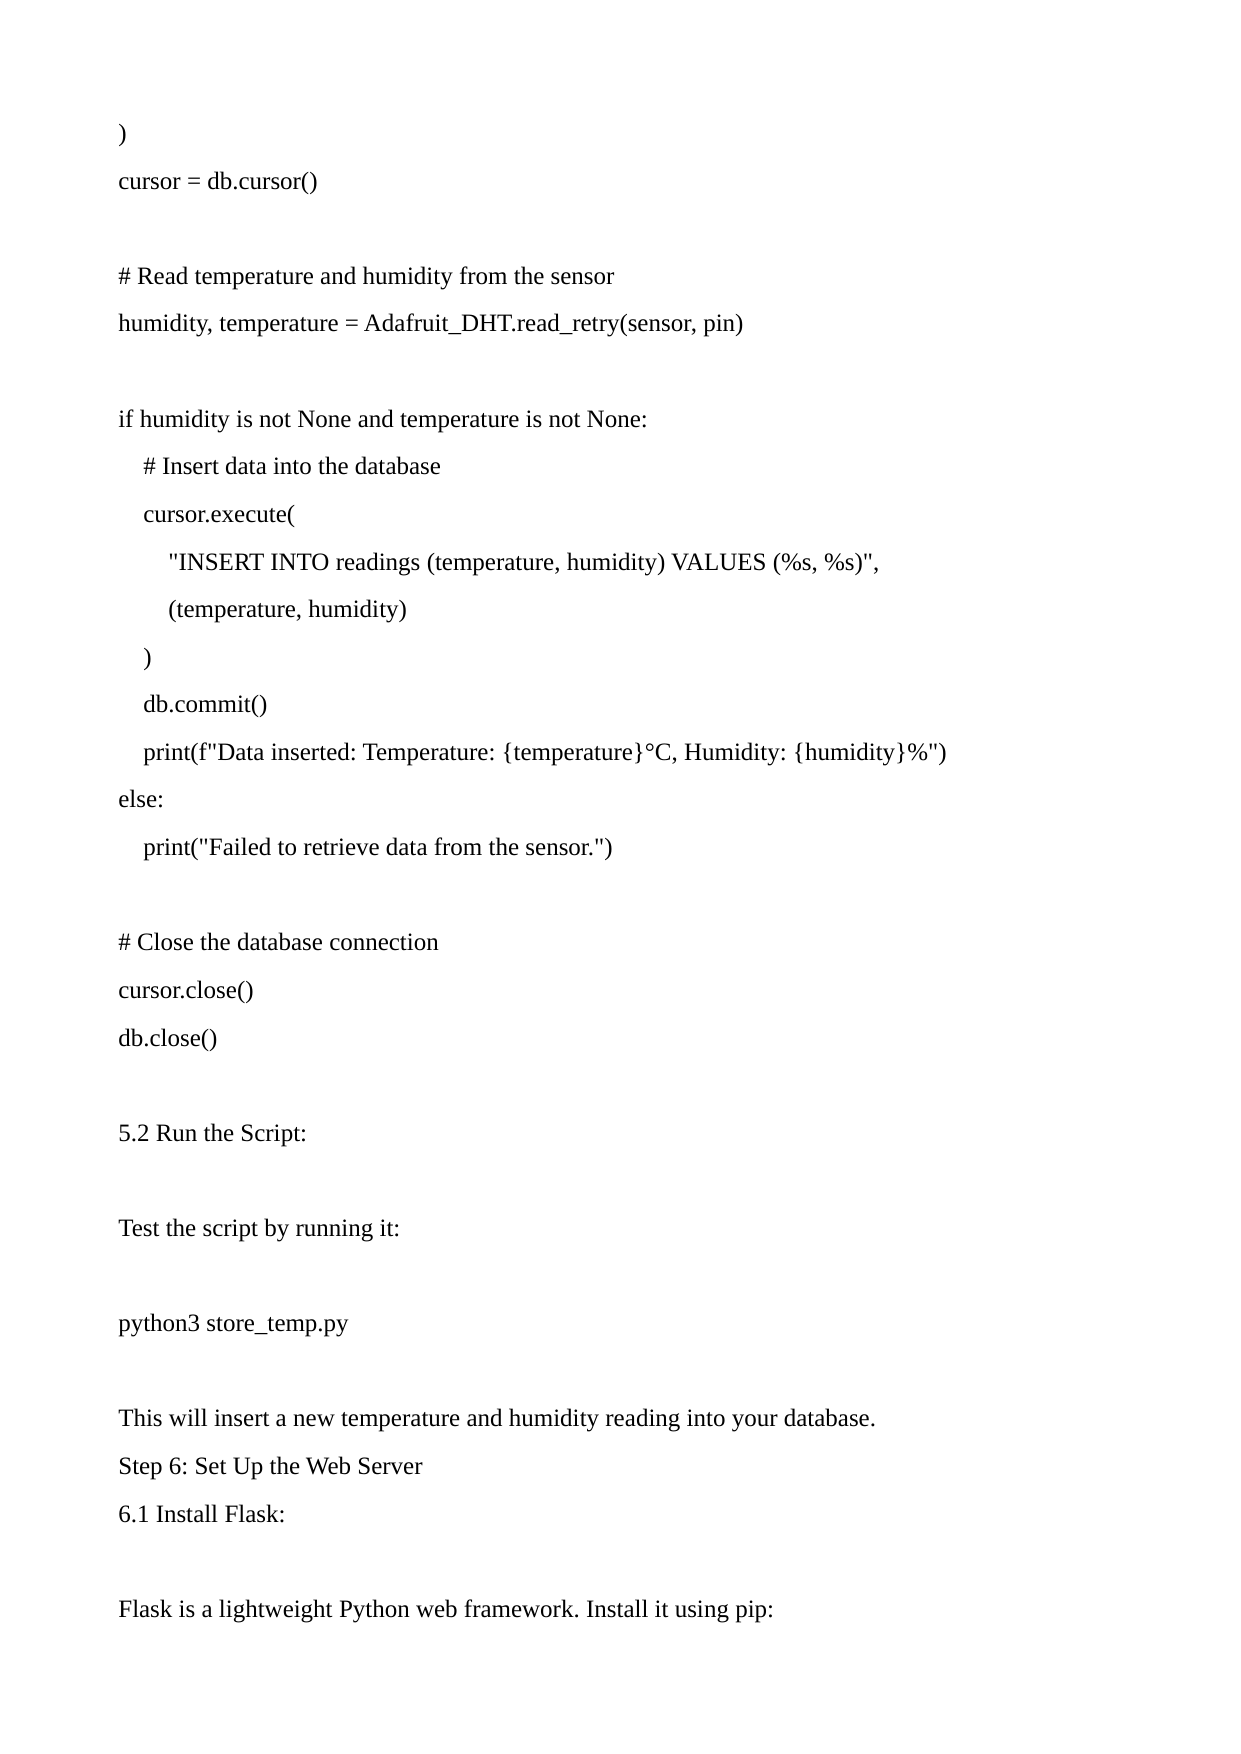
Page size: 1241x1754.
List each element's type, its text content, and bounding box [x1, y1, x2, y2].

text cursor = db.cursor() [118, 166, 1122, 194]
text else: [118, 784, 1122, 813]
text humidity, temperature = Adafruit_DHT.read_retry(sensor, pin) [118, 308, 1122, 337]
text "INSERT INTO readings (temperature, humidity) VALUES (%s, %s)", [118, 547, 1122, 575]
text This will insert a new temperature and humidity reading into your database. [118, 1403, 1122, 1432]
text db.commit() [118, 689, 1122, 718]
text python3 store_temp.py [118, 1308, 1122, 1337]
text db.close() [118, 1023, 1122, 1051]
text print(f"Data inserted: Temperature: {temperature}°C, Humidity: {humidity}%") [118, 737, 1122, 766]
text # Read temperature and humidity from the sensor [118, 261, 1122, 290]
text ) [118, 642, 1122, 671]
text 6.1 Install Flask: [118, 1499, 1122, 1527]
text cursor.close() [118, 975, 1122, 1004]
text # Close the database connection [118, 927, 1122, 956]
text 5.2 Run the Script: [118, 1118, 1122, 1147]
text Flask is a lightweight Python web framework. Install it using pip: [118, 1594, 1122, 1623]
text Test the script by running it: [118, 1213, 1122, 1242]
text if humidity is not None and temperature is not None: [118, 404, 1122, 432]
text ) [118, 118, 1122, 147]
text cursor.execute( [118, 499, 1122, 528]
text print("Failed to retrieve data from the sensor.") [118, 832, 1122, 861]
text Step 6: Set Up the Web Server [118, 1451, 1122, 1480]
text (temperature, humidity) [118, 594, 1122, 623]
text # Insert data into the database [118, 451, 1122, 480]
